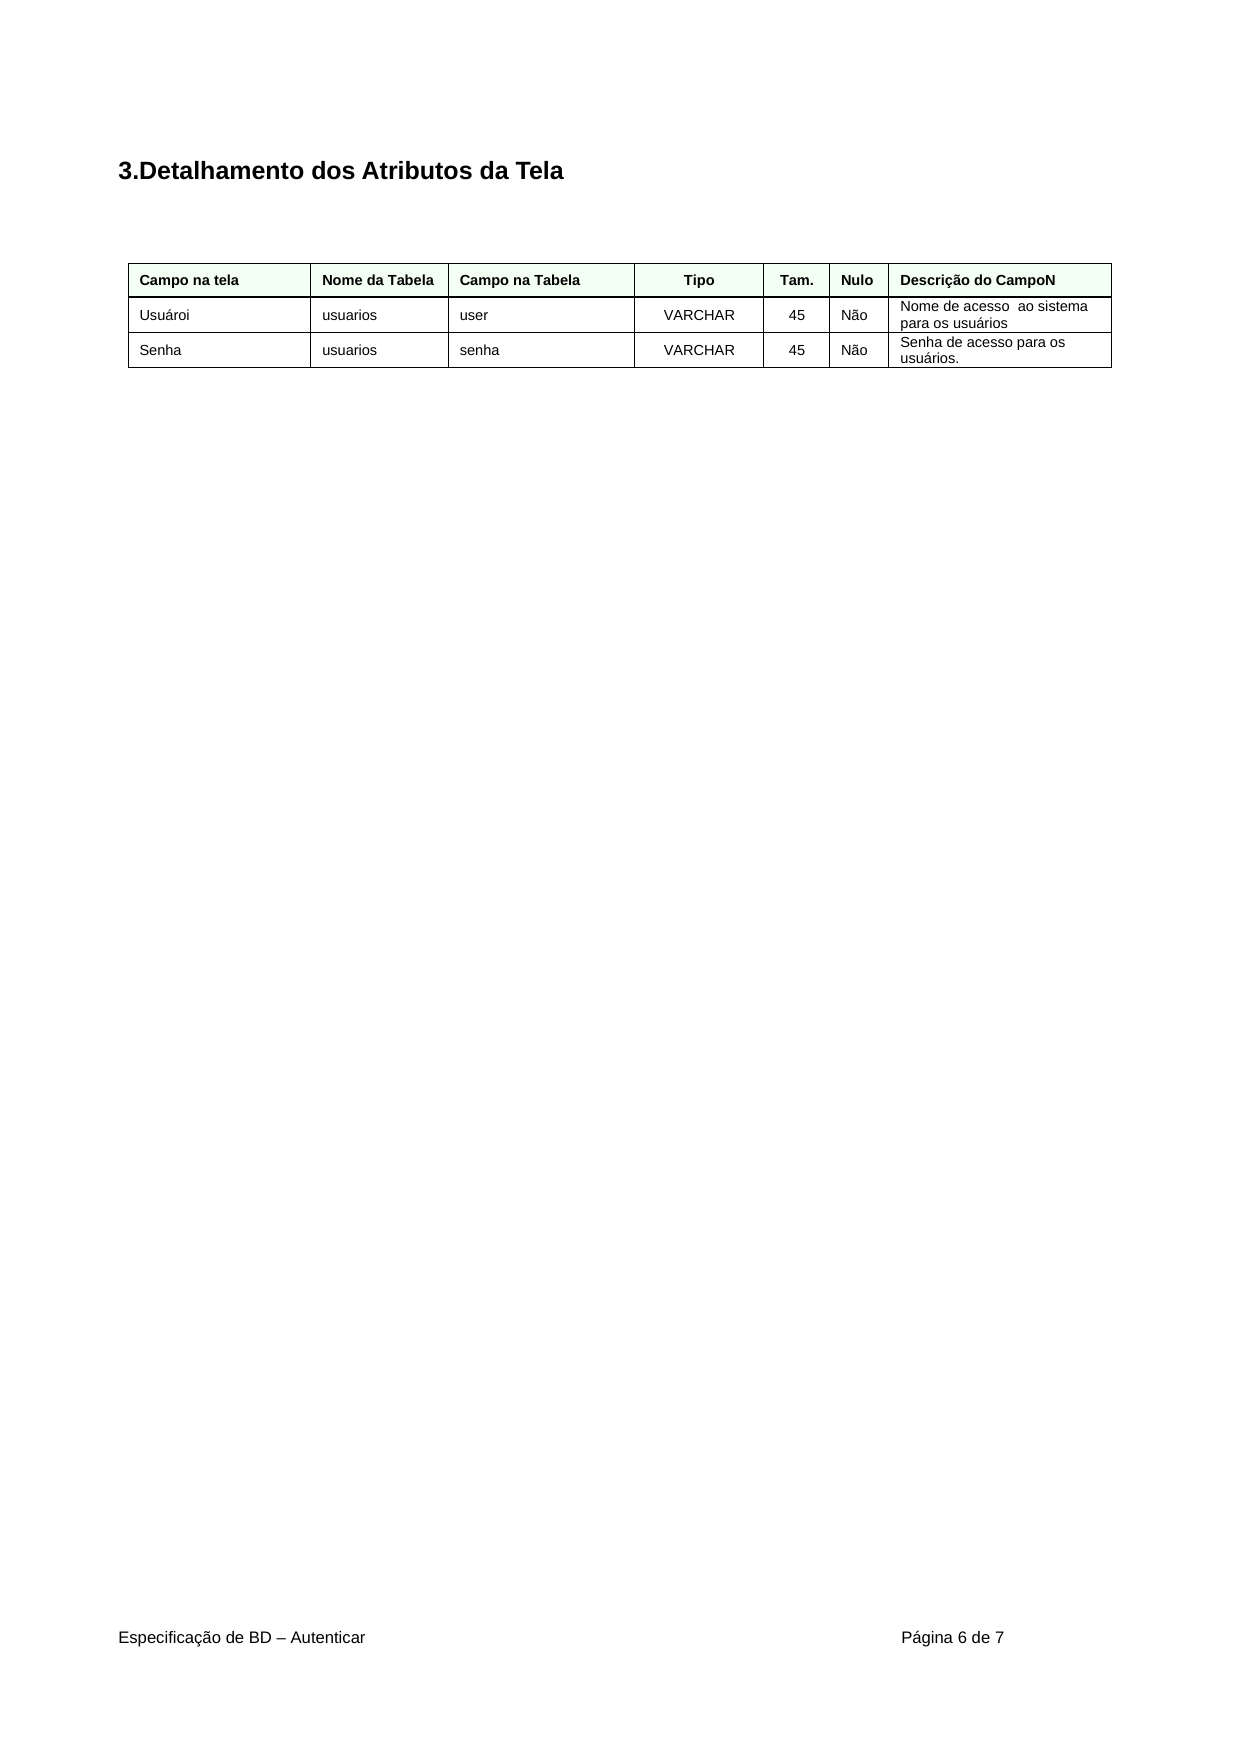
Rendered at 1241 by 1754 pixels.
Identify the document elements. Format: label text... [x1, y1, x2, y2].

table_cell usuarios [311, 333, 448, 367]
table_cell user [449, 298, 634, 332]
table_cell Não [830, 333, 888, 367]
table_header Nome da Tabela [311, 264, 448, 296]
table_header Tam. [764, 264, 829, 296]
table_header Campo na Tabela [449, 264, 634, 296]
table_header Nulo [830, 264, 888, 296]
table_header Descrição do CampoN [889, 264, 1111, 296]
table_cell 45 [764, 298, 829, 332]
table_cell Senha de acesso para os usuários. [889, 333, 1111, 367]
table_cell Não [830, 298, 888, 332]
table_cell Nome de acesso ao sistema para os usuários [889, 298, 1111, 332]
table_cell Senha [129, 333, 310, 367]
table_cell Usuároi [129, 298, 310, 332]
table_cell senha [449, 333, 634, 367]
table_cell usuarios [311, 298, 448, 332]
table_header Campo na tela [129, 264, 310, 296]
subtitle Detalhamento dos Atributos da Tela [118, 156, 1122, 185]
table_cell VARCHAR [635, 298, 763, 332]
table_cell 45 [764, 333, 829, 367]
table_cell VARCHAR [635, 333, 763, 367]
table_header Tipo [635, 264, 763, 296]
